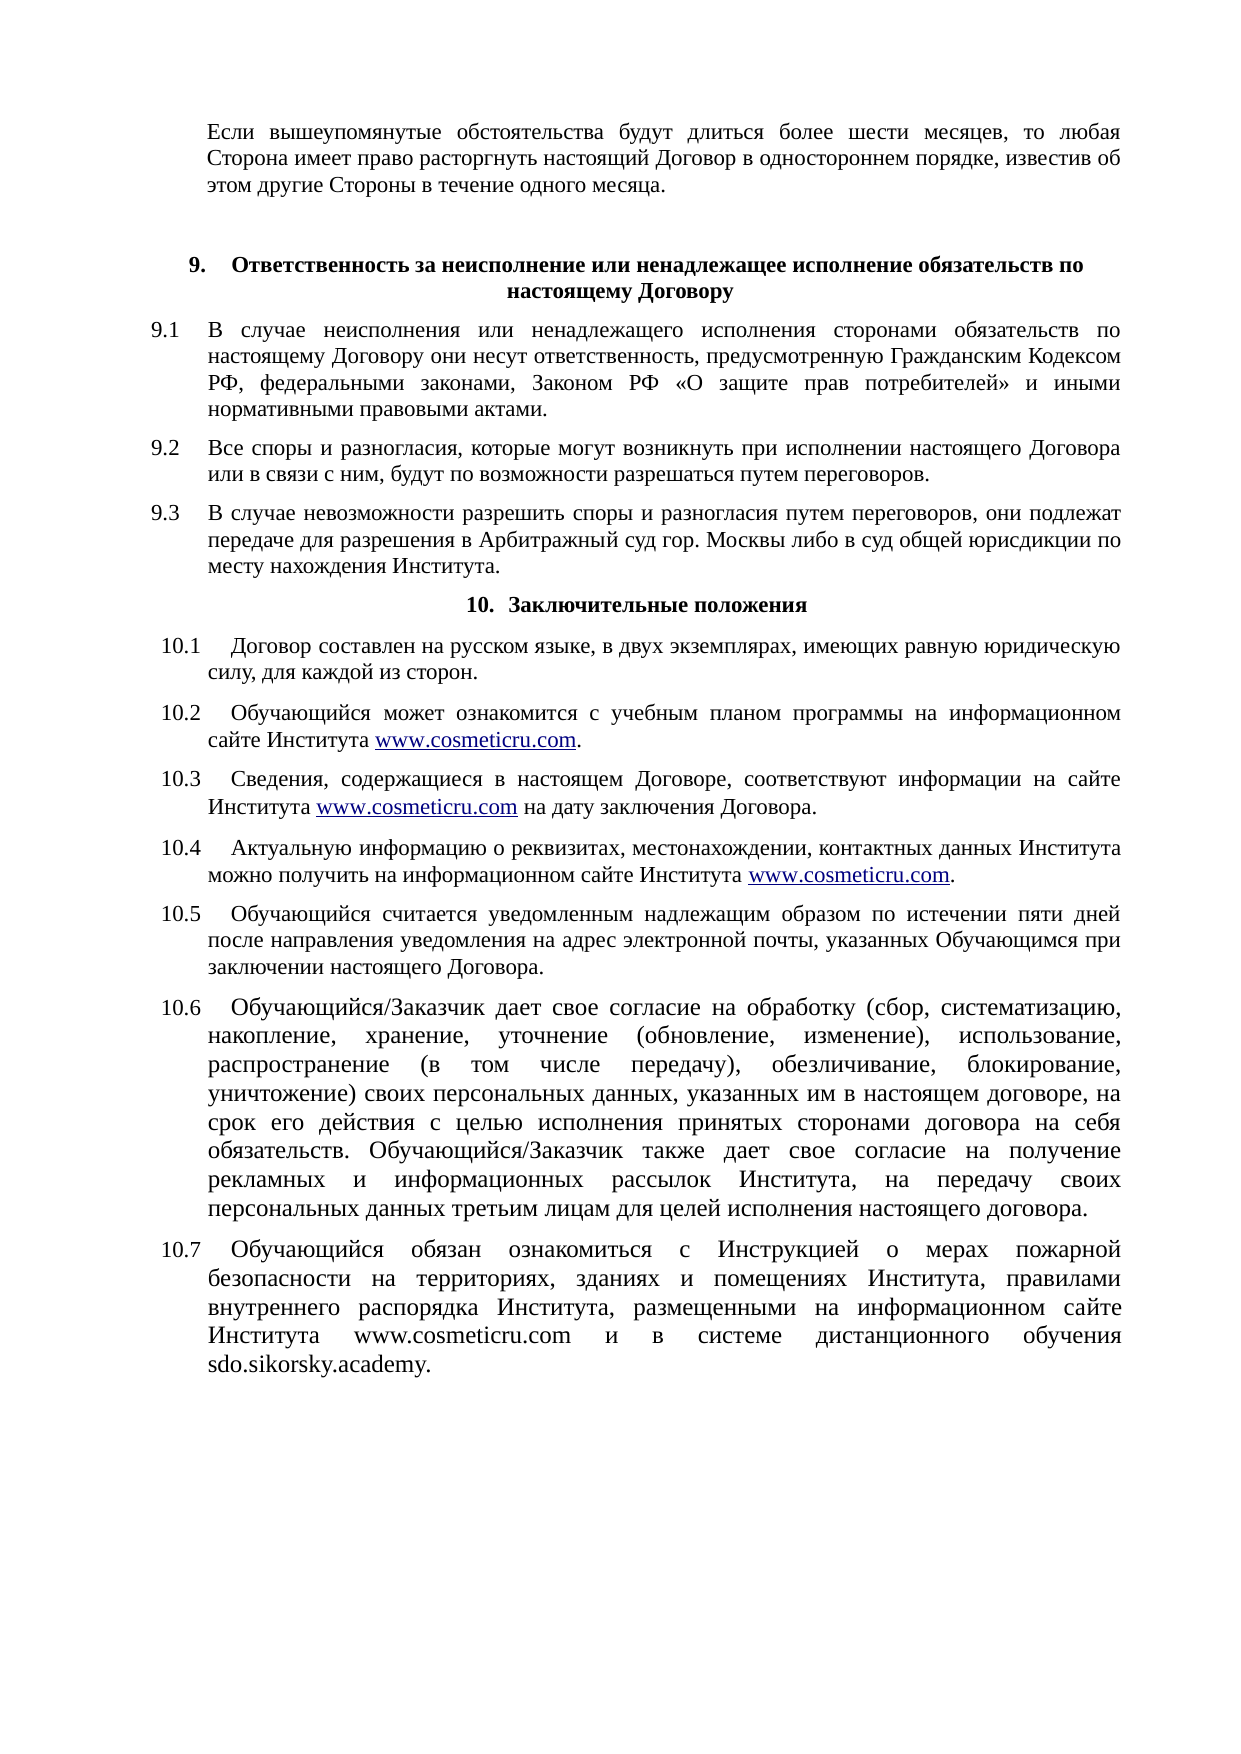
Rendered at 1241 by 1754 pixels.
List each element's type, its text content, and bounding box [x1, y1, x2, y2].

list В случае невозможности разрешить споры и разногласия путем переговоров, они подлежат передаче для разрешения в Арбитражный суд гор. Москвы либо в суд общей юрисдикции по месту нахождения Института. [145, 499, 1122, 578]
list Обучающийся обязан ознакомиться с Инструкцией о мерах пожарной безопасности на территориях, зданиях и помещениях Института, правилами внутреннего распорядка Института, размещенными на информационном сайте Института www.cosmeticru.com и в системе дистанционного обучения sdo.sikorsky.academy. [155, 1234, 1122, 1378]
list Все споры и разногласия, которые могут возникнуть при исполнении настоящего Договора или в связи с ним, будут по возможности разрешаться путем переговоров. [145, 434, 1122, 487]
list Заключительные положения [118, 591, 1122, 617]
list Договор составлен на русском языке, в двух экземплярах, имеющих равную юридическую силу, для каждой из сторон. [155, 630, 1122, 685]
list Ответственность за неисполнение или ненадлежащее исполнение обязательств по настоящему Договору [118, 251, 1122, 304]
list В случае неисполнения или ненадлежащего исполнения сторонами обязательств по настоящему Договору они несут ответственность, предусмотренную Гражданским Кодексом РФ, федеральными законами, Законом РФ «О защите прав потребителей» и иными нормативными правовыми актами. [145, 316, 1122, 422]
list Актуальную информацию о реквизитах, местонахождении, контактных данных Института можно получить на информационном сайте Института www.cosmeticru.com. [155, 832, 1122, 888]
list Обучающийся считается уведомленным надлежащим образом по истечении пяти дней после направления уведомления на адрес электронной почты, указанных Обучающимся при заключении настоящего Договора. [155, 900, 1122, 979]
list Сведения, содержащиеся в настоящем Договоре, соответствуют информации на сайте Института www.cosmeticru.com на дату заключения Договора. [155, 765, 1122, 820]
list Если вышеупомянутые обстоятельства будут длиться более шести месяцев, то любая Сторона имеет право расторгнуть настоящий Договор в одностороннем порядке, известив об этом другие Стороны в течение одного месяца. [148, 118, 1122, 197]
list Обучающийся/Заказчик дает свое согласие на обработку (сбор, систематизацию, накопление, хранение, уточнение (обновление, изменение), использование, распространение (в том числе передачу), обезличивание, блокирование, уничтожение) своих персональных данных, указанных им в настоящем договоре, на срок его действия с целью исполнения принятых сторонами договора на себя обязательств. Обучающийся/Заказчик также дает свое согласие на получение рекламных и информационных рассылок Института, на передачу своих персональных данных третьим лицам для целей исполнения настоящего договора. [155, 992, 1122, 1222]
list Обучающийся может ознакомится с учебным планом программы на информационном сайте Института www.cosmeticru.com. [155, 697, 1122, 752]
